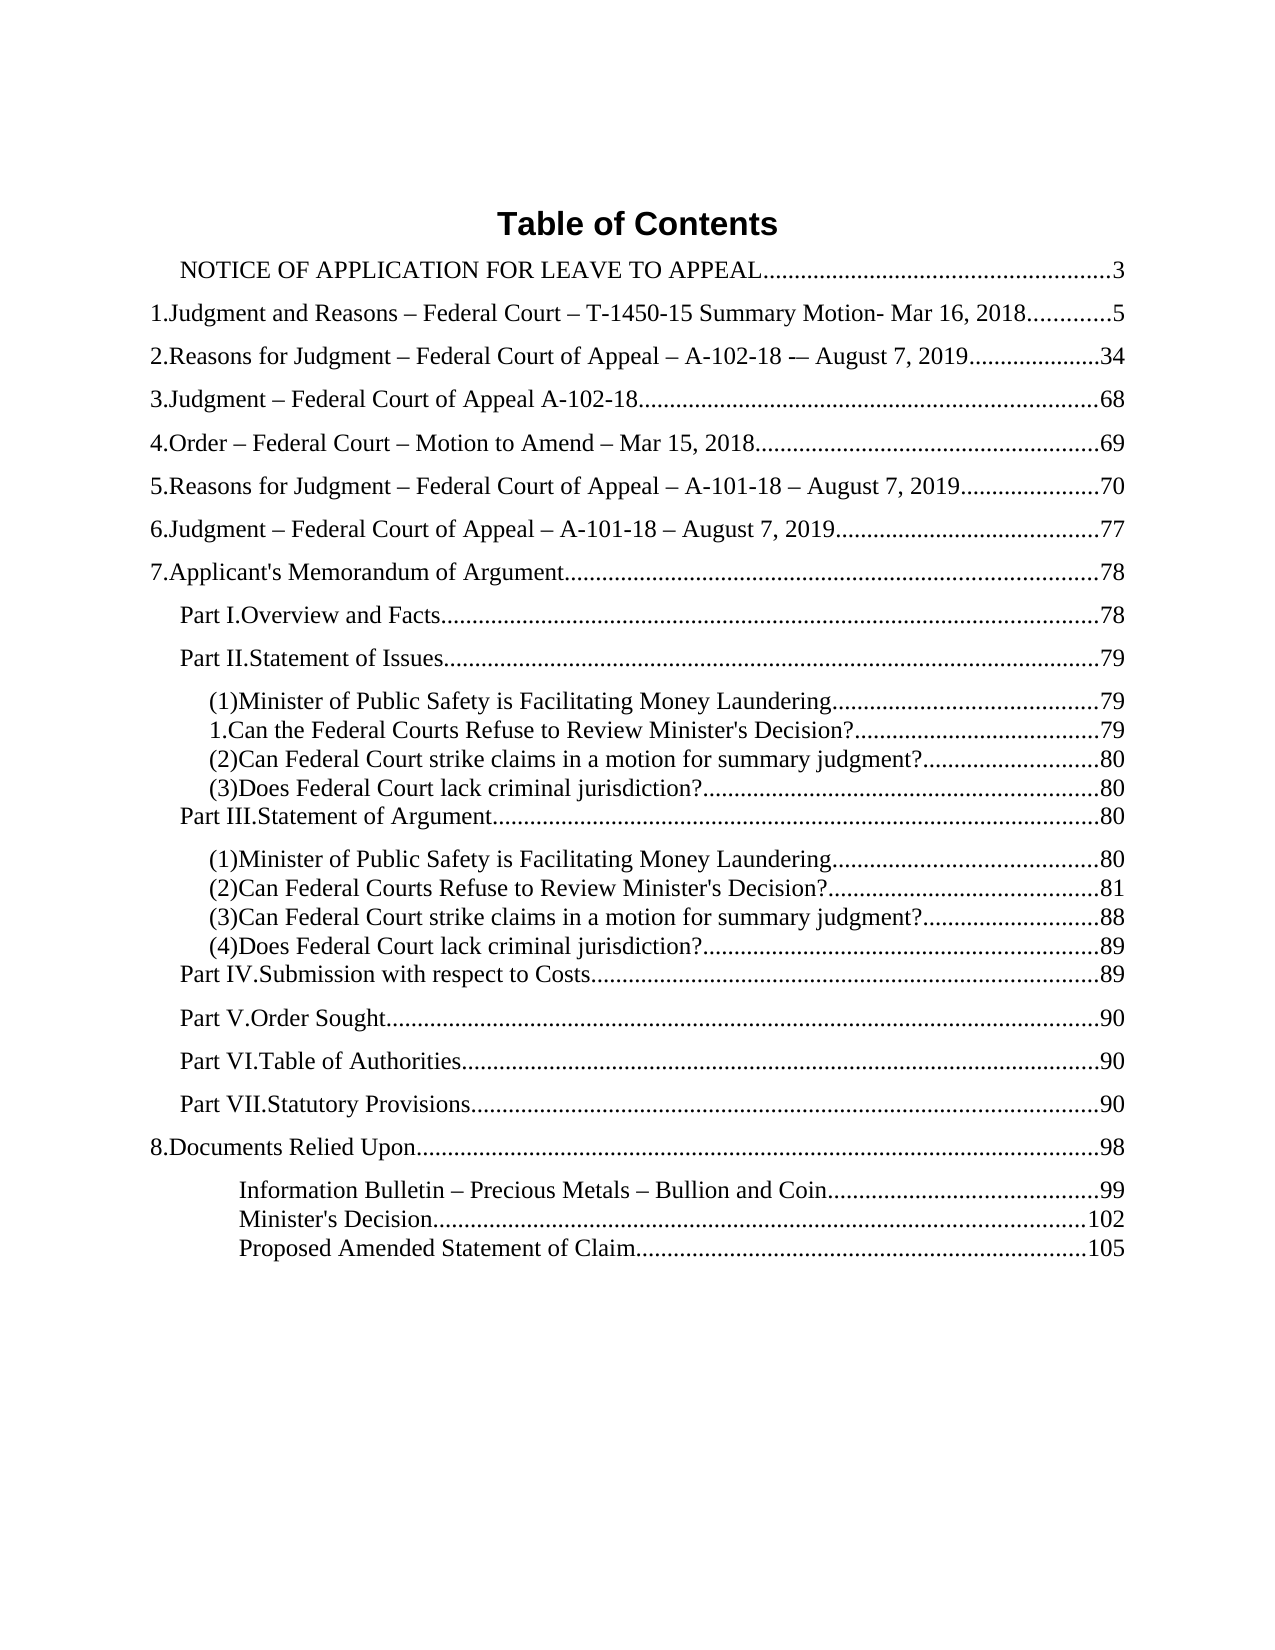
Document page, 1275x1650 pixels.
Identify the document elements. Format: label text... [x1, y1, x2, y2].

text Proposed Amended Statement of Claim 105 [238, 1233, 1125, 1261]
text 5.Reasons for Judgment – Federal Court of Appeal – A-101-18 – August 7, 2019 70 [150, 471, 1125, 499]
text Part III.Statement of Argument 80 [179, 801, 1125, 830]
text Part VII.Statutory Provisions 90 [179, 1089, 1125, 1118]
text (3)Can Federal Court strike claims in a motion for summary judgment? 88 [209, 902, 1125, 931]
text 8.Documents Relied Upon 98 [150, 1132, 1125, 1161]
text Minister's Decision 102 [238, 1204, 1125, 1233]
subtitle Table of Contents [150, 204, 1125, 243]
text Part VI.Table of Authorities 90 [179, 1046, 1125, 1074]
text (2)Can Federal Courts Refuse to Review Minister's Decision? 81 [209, 873, 1125, 902]
text Part II.Statement of Issues 79 [179, 643, 1125, 672]
text (2)Can Federal Court strike claims in a motion for summary judgment? 80 [209, 744, 1125, 773]
text Part I.Overview and Facts 78 [179, 600, 1125, 629]
text Part IV.Submission with respect to Costs 89 [179, 959, 1125, 988]
text (4)Does Federal Court lack criminal jurisdiction? 89 [209, 931, 1125, 959]
text 3.Judgment – Federal Court of Appeal A-102-18 68 [150, 384, 1125, 413]
text Information Bulletin – Precious Metals – Bullion and Coin 99 [238, 1175, 1125, 1204]
text 2.Reasons for Judgment – Federal Court of Appeal – A-102-18 -– August 7, 2019 34 [150, 341, 1125, 370]
text 1.Can the Federal Courts Refuse to Review Minister's Decision? 79 [209, 715, 1125, 744]
text 1.Judgment and Reasons – Federal Court – T-1450-15 Summary Motion- Mar 16, 2018 5 [150, 298, 1125, 327]
text (3)Does Federal Court lack criminal jurisdiction? 80 [209, 773, 1125, 801]
text NOTICE OF APPLICATION FOR LEAVE TO APPEAL 3 [179, 255, 1125, 284]
text Part V.Order Sought 90 [179, 1003, 1125, 1031]
text (1)Minister of Public Safety is Facilitating Money Laundering 80 [209, 844, 1125, 873]
text 4.Order – Federal Court – Motion to Amend – Mar 15, 2018 69 [150, 428, 1125, 456]
text 6.Judgment – Federal Court of Appeal – A-101-18 – August 7, 2019 77 [150, 514, 1125, 543]
text 7.Applicant's Memorandum of Argument 78 [150, 557, 1125, 586]
text (1)Minister of Public Safety is Facilitating Money Laundering 79 [209, 686, 1125, 715]
